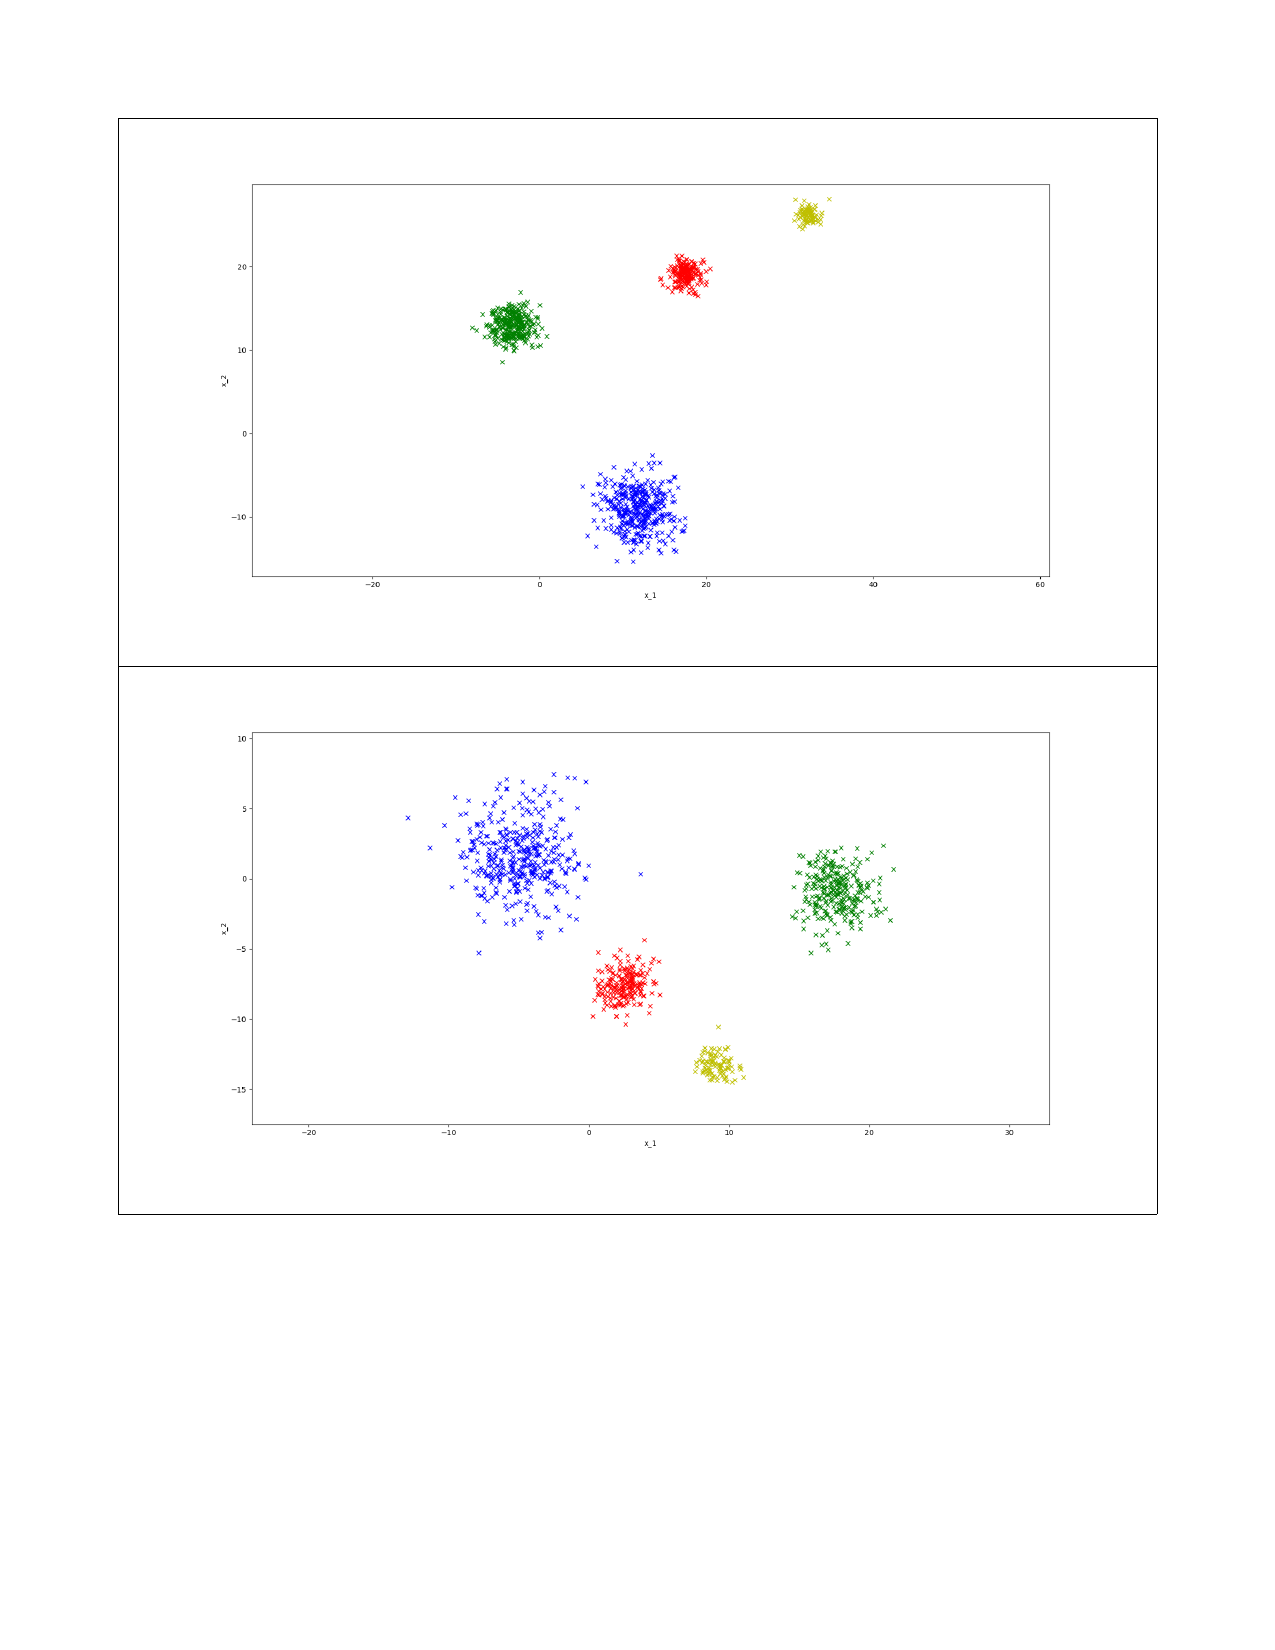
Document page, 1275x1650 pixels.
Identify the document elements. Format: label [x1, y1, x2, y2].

picture [123, 123, 1152, 632]
table_cell [119, 119, 1157, 666]
table_cell [119, 667, 1157, 1214]
picture [123, 672, 1152, 1180]
